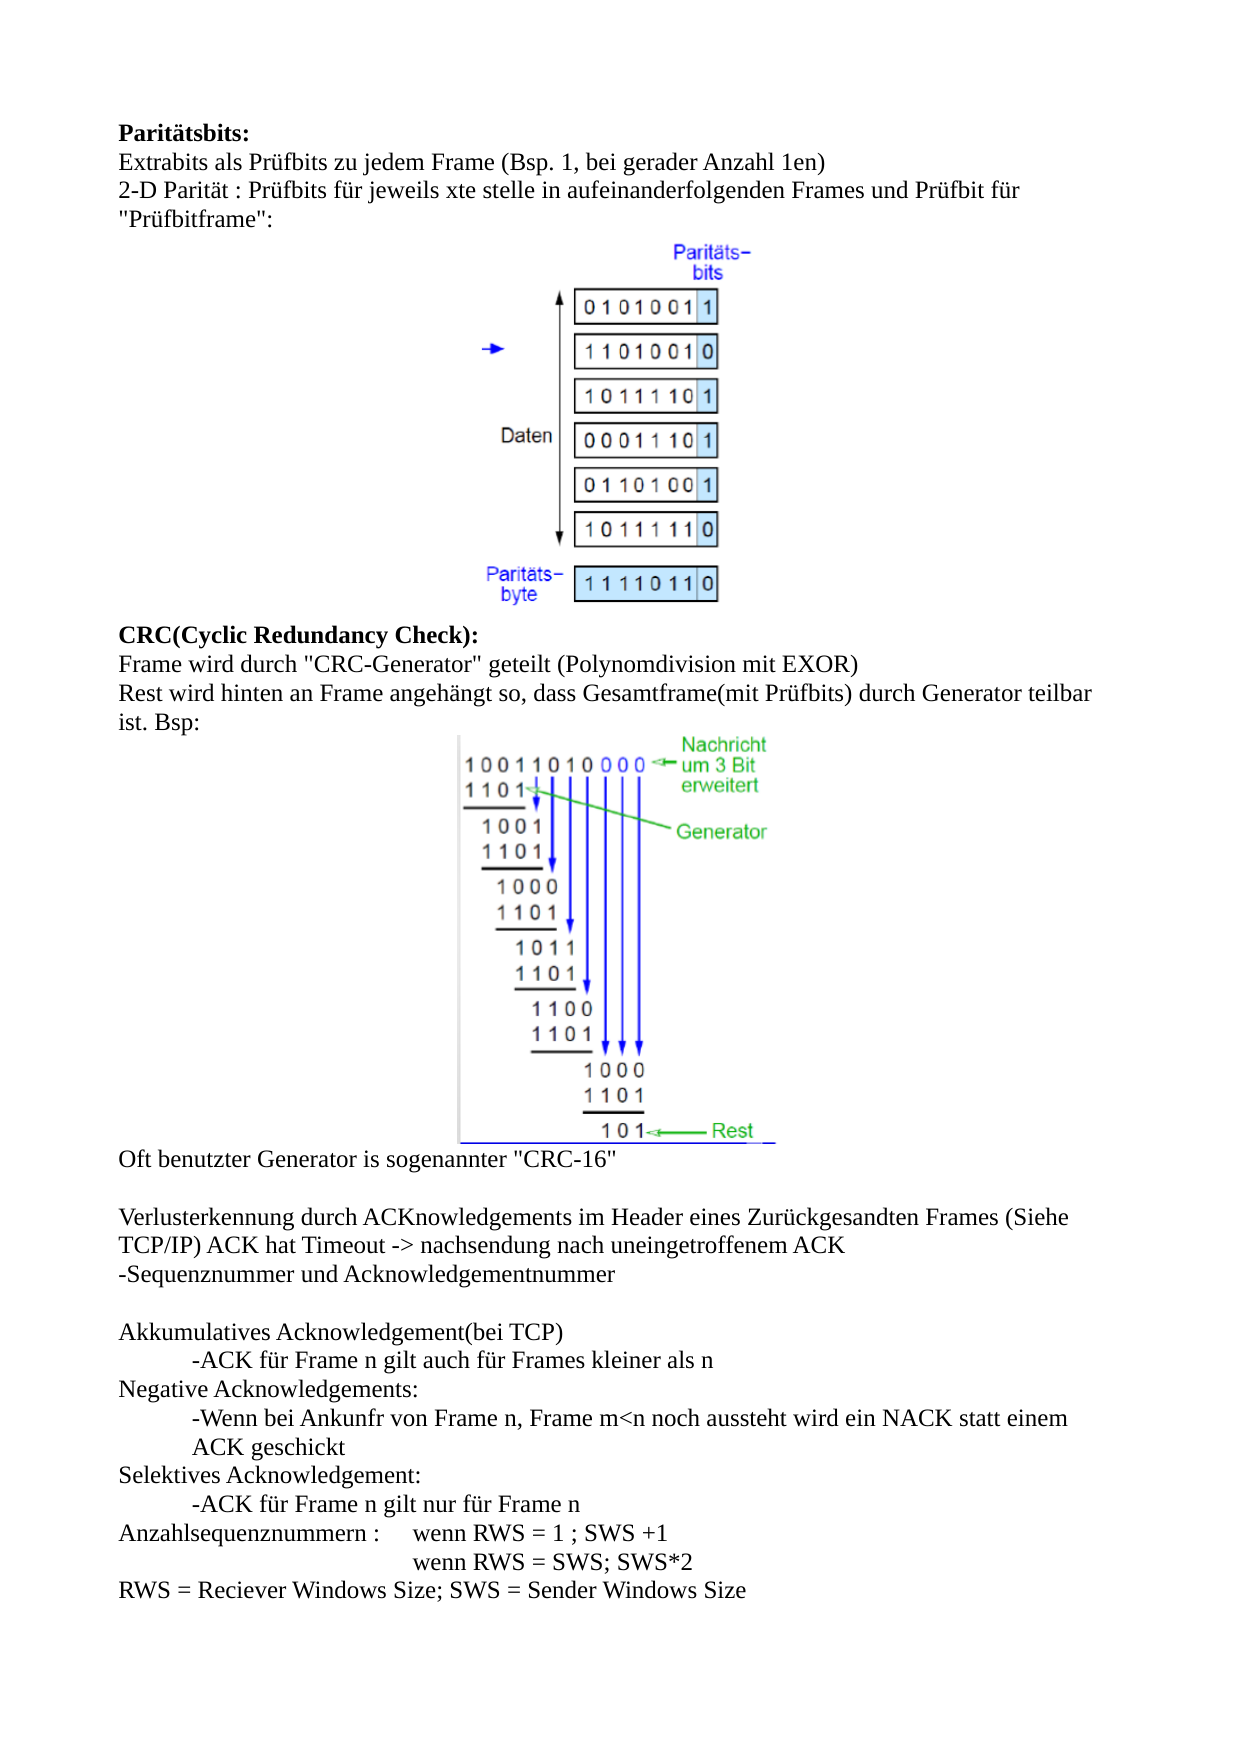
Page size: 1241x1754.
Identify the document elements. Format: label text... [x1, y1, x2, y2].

text Verlusterkennung durch ACKnowledgements im Header eines Zurückgesandten Frames (Siehe TCP/IP) ACK hat Timeout -> nachsendung nach uneingetroffenem ACK [118, 1202, 1122, 1259]
text -Wenn bei Ankunfr von Frame n, Frame m<n noch aussteht wird ein NACK statt einem ACK geschickt [118, 1403, 1122, 1460]
text -Sequenznummer und Acknowledgementnummer [118, 1259, 1122, 1288]
text CRC(Cyclic Redundancy Check): [118, 233, 1122, 649]
text Akkumulatives Acknowledgement(bei TCP) [118, 1317, 1122, 1345]
text -ACK für Frame n gilt nur für Frame n [118, 1489, 1122, 1518]
text Oft benutzter Generator is sogenannter "CRC-16" [118, 736, 1122, 1173]
text Negative Acknowledgements: [118, 1374, 1122, 1403]
text -ACK für Frame n gilt auch für Frames kleiner als n [118, 1345, 1122, 1374]
text Selektives Acknowledgement: [118, 1460, 1122, 1489]
text 2-D Parität : Prüfbits für jeweils xte stelle in aufeinanderfolgenden Frames und Prüfbit für "Prüfbitframe": [118, 176, 1122, 233]
text Frame wird durch "CRC-Generator" geteilt (Polynomdivision mit EXOR) Rest wird hinten an Frame angehängt so, dass Gesamtframe(mit Prüfbits) durch Generator teilbar ist. Bsp: [118, 649, 1122, 736]
text RWS = Reciever Windows Size; SWS = Sender Windows Size [118, 1575, 1122, 1604]
text Anzahlsequenznummern : wenn RWS = 1 ; SWS +1 [118, 1518, 1122, 1547]
text wenn RWS = SWS; SWS*2 [118, 1547, 1122, 1575]
text Extrabits als Prüfbits zu jedem Frame (Bsp. 1, bei gerader Anzahl 1en) [118, 147, 1122, 176]
text Paritätsbits: [118, 118, 1122, 147]
